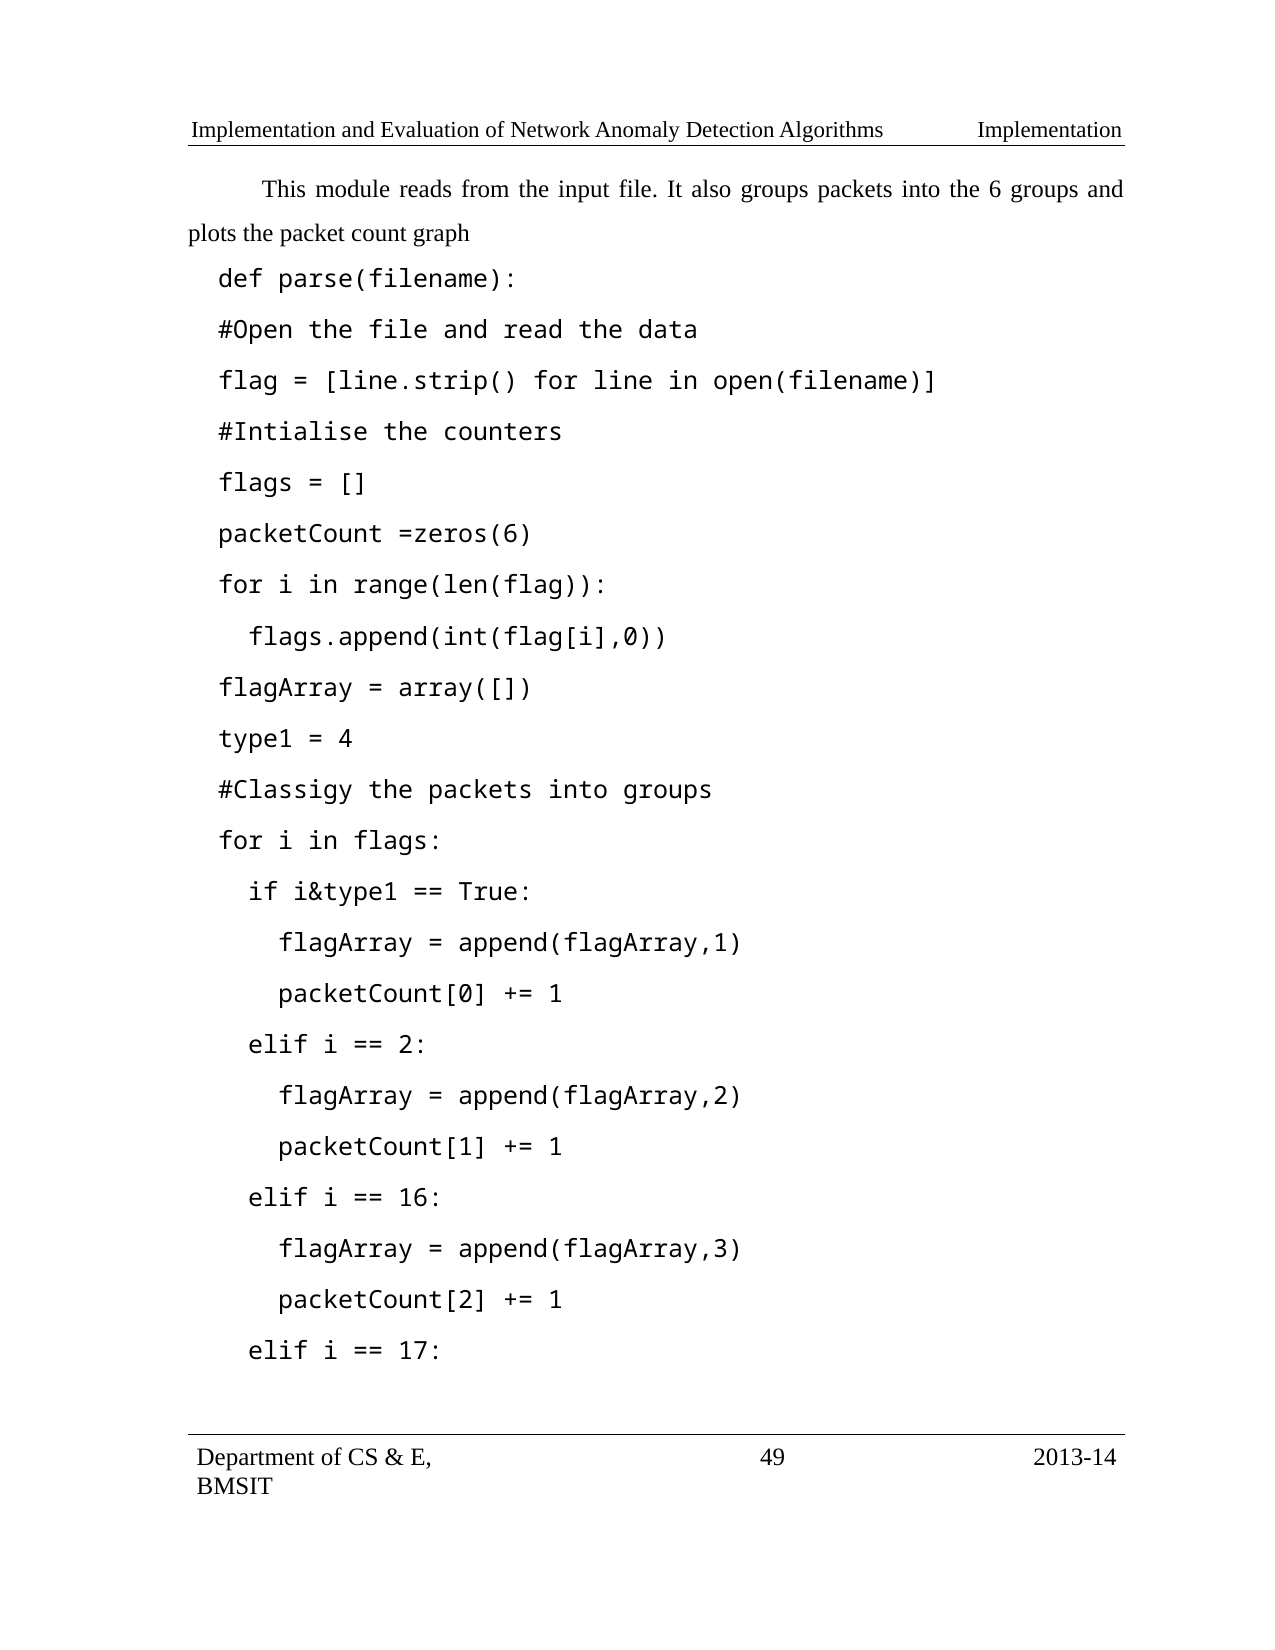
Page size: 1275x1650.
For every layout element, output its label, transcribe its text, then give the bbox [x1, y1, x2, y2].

text packetCount[0] += 1 [188, 975, 1125, 1009]
text flags = [] [188, 465, 1125, 499]
text #Open the file and read the data [188, 312, 1125, 346]
text elif i == 17: [188, 1333, 1125, 1367]
text packetCount[2] += 1 [188, 1282, 1125, 1316]
text #Intialise the counters [188, 414, 1125, 448]
text flags.append(int(flag[i],0)) [188, 618, 1125, 652]
text packetCount[1] += 1 [188, 1128, 1125, 1163]
text flagArray = array([]) [188, 669, 1125, 703]
text flagArray = append(flagArray,1) [188, 924, 1125, 958]
text def parse(filename): [188, 261, 1125, 295]
text if i&type1 == True: [188, 873, 1125, 907]
text elif i == 2: [188, 1026, 1125, 1061]
text flagArray = append(flagArray,2) [188, 1077, 1125, 1112]
text #Classigy the packets into groups [188, 771, 1125, 805]
text This module reads from the input file. It also groups packets into the 6 groups and plots the packet count graph [188, 174, 1125, 246]
text for i in flags: [188, 822, 1125, 856]
text type1 = 4 [188, 720, 1125, 754]
text packetCount =zeros(6) [188, 516, 1125, 550]
text flag = [line.strip() for line in open(filename)] [188, 363, 1125, 397]
text elif i == 16: [188, 1179, 1125, 1214]
text for i in range(len(flag)): [188, 567, 1125, 601]
text flagArray = append(flagArray,3) [188, 1231, 1125, 1265]
